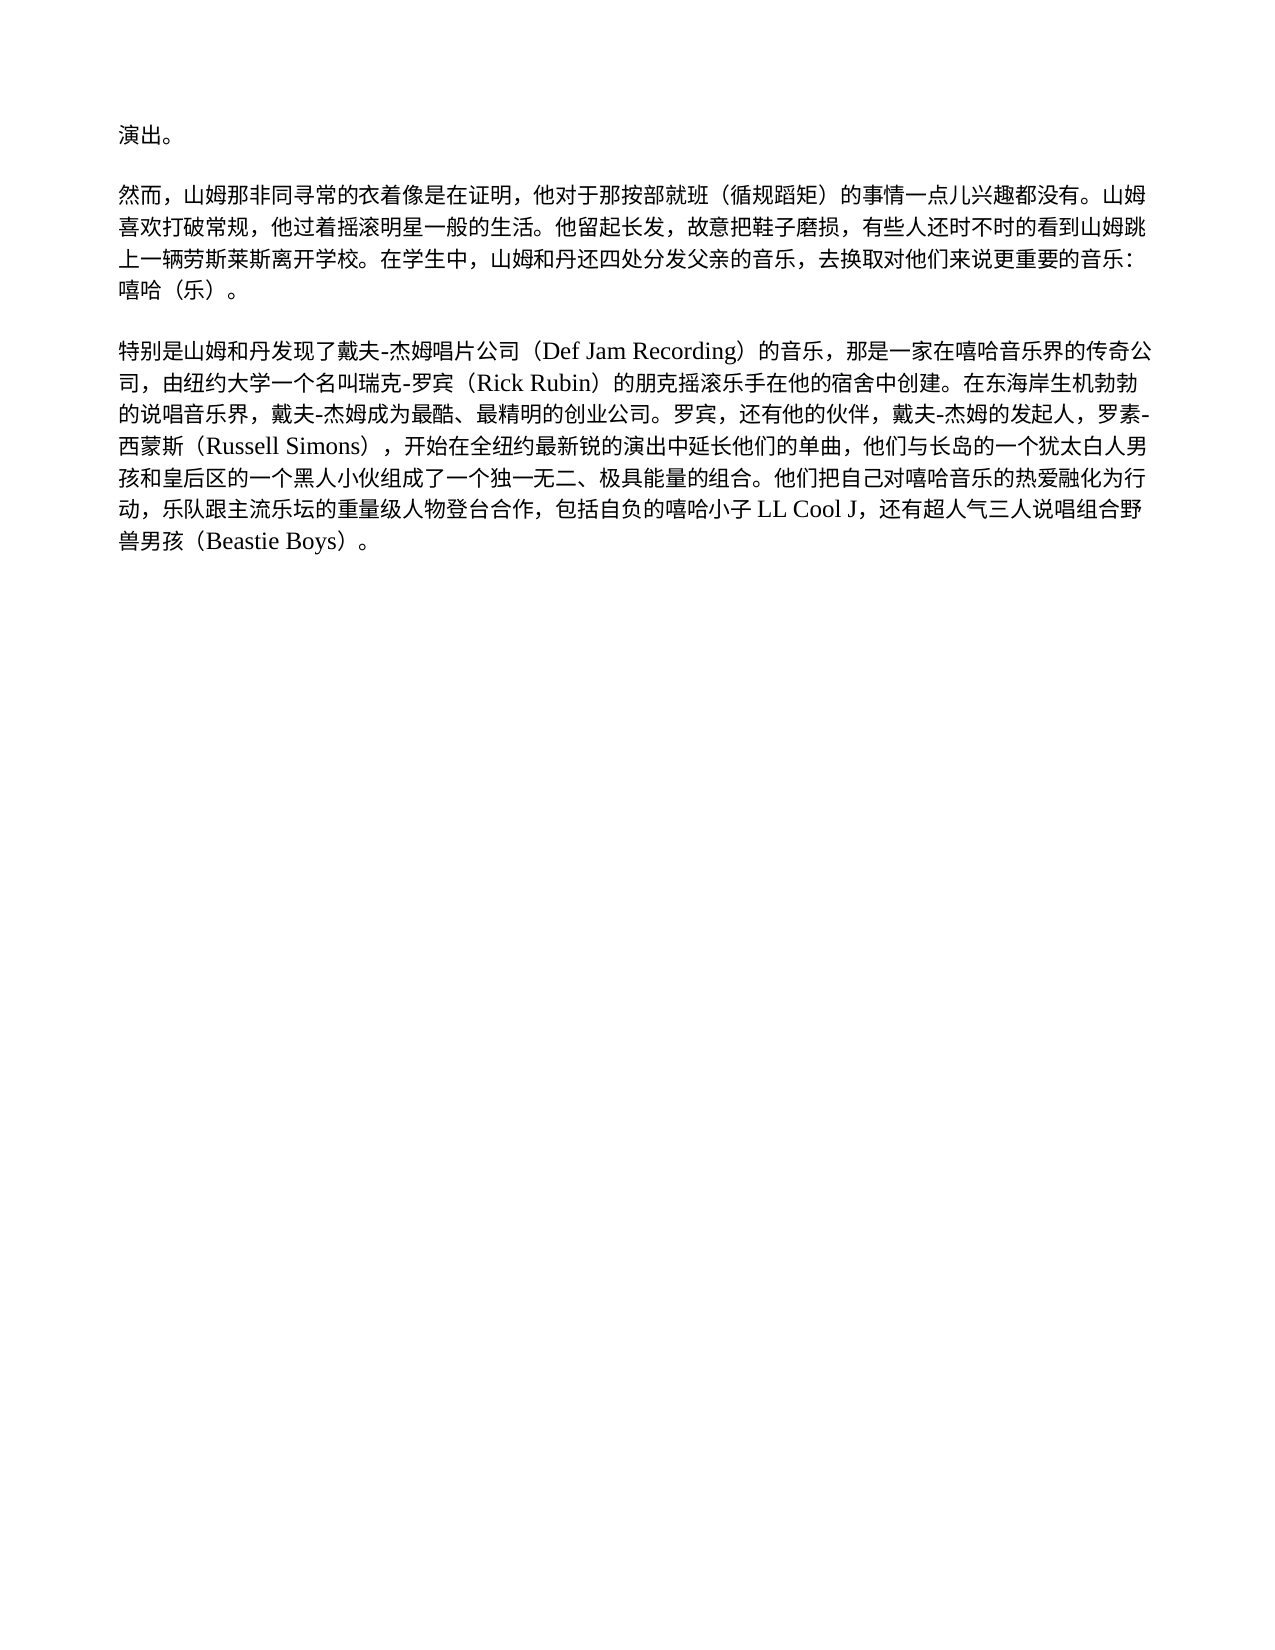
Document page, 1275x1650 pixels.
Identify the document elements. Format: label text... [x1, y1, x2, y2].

text 然而，山姆那非同寻常的衣着像是在证明，他对于那按部就班（循规蹈矩）的事情一点儿兴趣都没有。山姆喜欢打破常规，他过着摇滚明星一般的生活。他留起长发，故意把鞋子磨损，有些人还时不时的看到山姆跳上一辆劳斯莱斯离开学校。在学生中，山姆和丹还四处分发父亲的音乐，去换取对他们来说更重要的音乐：嘻哈（乐）。 [118, 178, 1157, 305]
text 特别是山姆和丹发现了戴夫-杰姆唱片公司（Def Jam Recording）的音乐，那是一家在嘻哈音乐界的传奇公司，由纽约大学一个名叫瑞克-罗宾（Rick Rubin）的朋克摇滚乐手在他的宿舍中创建。在东海岸生机勃勃的说唱音乐界，戴夫-杰姆成为最酷、最精明的创业公司。罗宾，还有他的伙伴，戴夫-杰姆的发起人，罗素-西蒙斯（Russell Simons），开始在全纽约最新锐的演出中延长他们的单曲，他们与长岛的一个犹太白人男孩和皇后区的一个黑人小伙组成了一个独一无二、极具能量的组合。他们把自己对嘻哈音乐的热爱融化为行动，乐队跟主流乐坛的重量级人物登台合作，包括自负的嘻哈小子LL Cool J，还有超人气三人说唱组合野兽男孩（Beastie Boys）。 [118, 334, 1157, 556]
text 演出。 [118, 118, 1157, 150]
